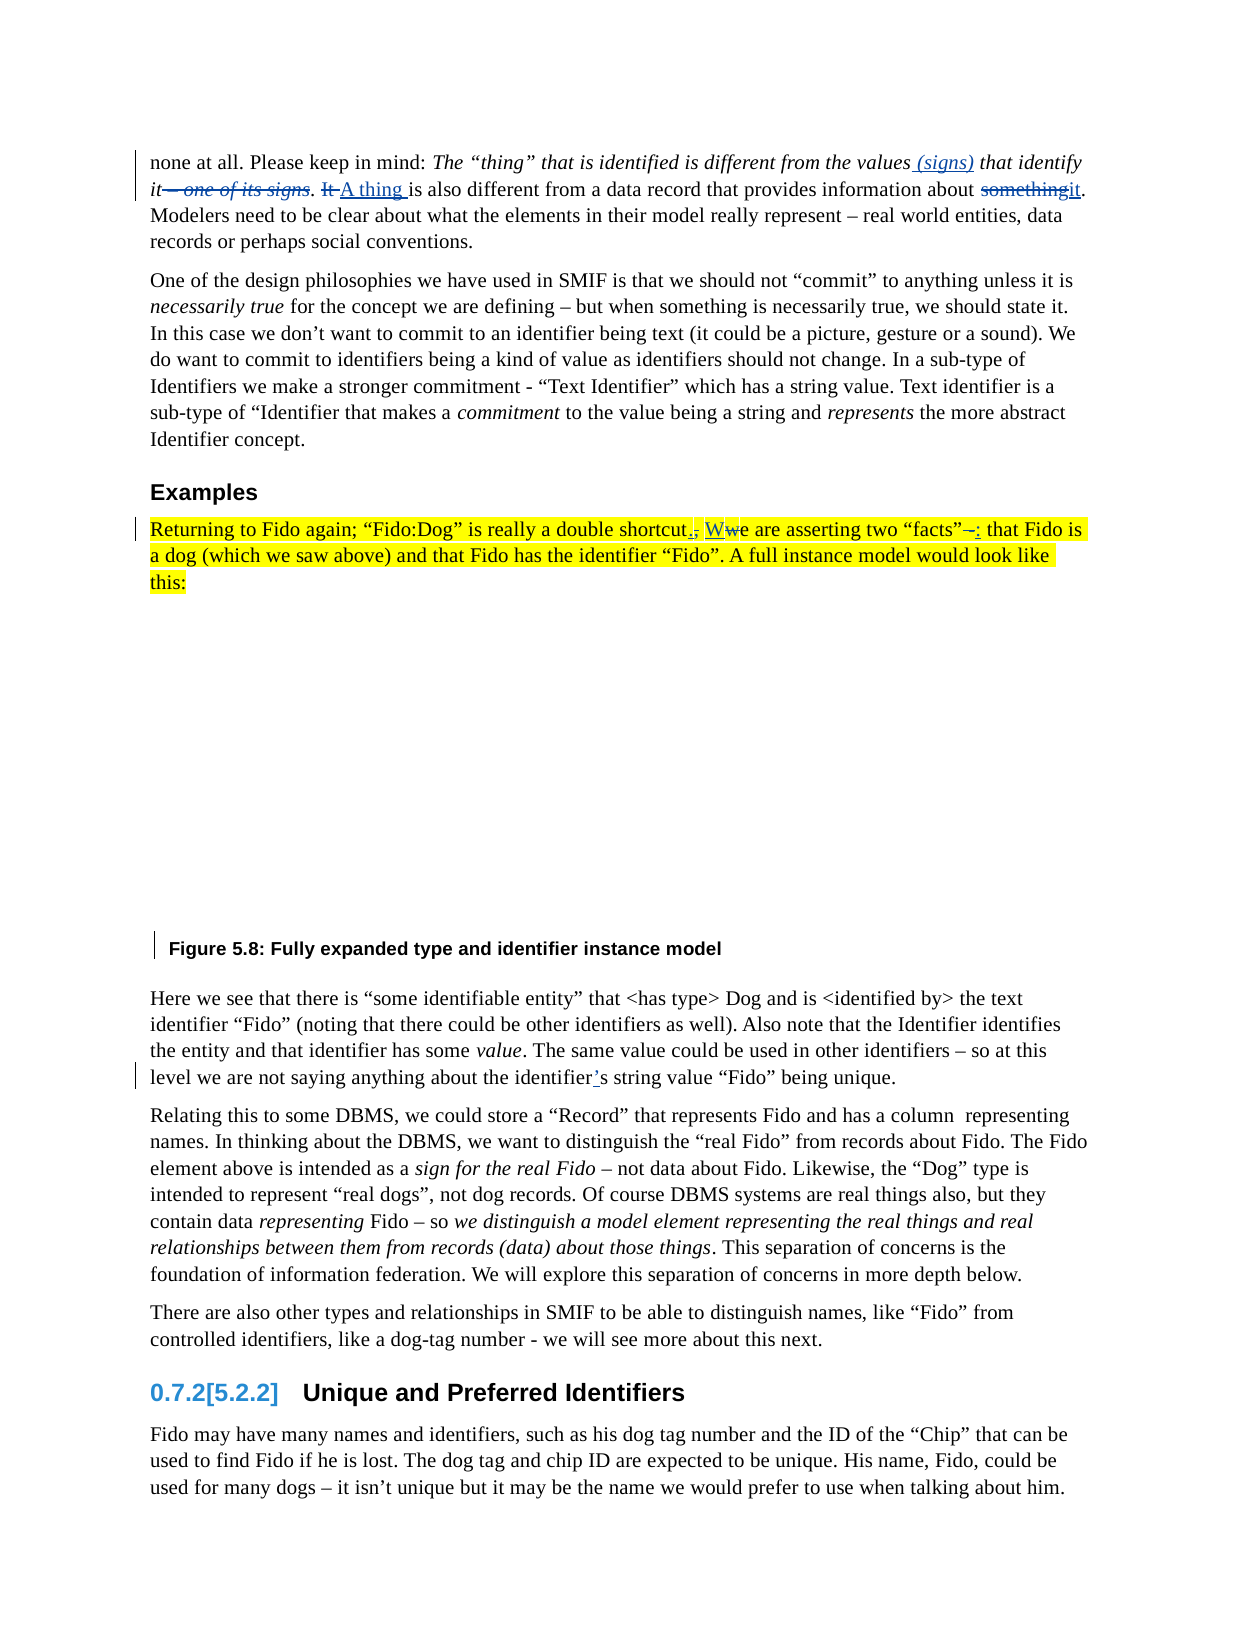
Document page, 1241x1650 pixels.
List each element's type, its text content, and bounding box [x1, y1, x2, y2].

text Here we see that there is “some identifiable entity” that <has type> Dog and is <identified by> the text identifier “Fido” (noting that there could be other identifiers as well). Also note that the Identifier identifies the entity and that identifier has some value. The same value could be used in other identifiers – so at this level we are not saying anything about the identifier’s string value “Fido” being unique. [150, 608, 1090, 1089]
text Fido may have many names and identifiers, such as his dog tag number and the ID of the “Chip” that can be used to find Fido if he is lost. The dog tag and chip ID are expected to be unique. His name, Fido, could be used for many dogs – it isn’t unique but it may be the name we would prefer to use when talking about him. [150, 1422, 1090, 1499]
text Even in our simple examples we have been naming things – giving them “Signs”, like “Dog” and “Fido”. Most models and data structures have ways to name things. SMIF defines the basic concept of an “Identifier” that <identifies> some identifiable entity. There is an “Identification” relationship between an identifiable thing and what it is <identified by>. Note that something may be identified by any number of identifiers, or none at all. Please keep in mind: The “thing” that is identified is different from the values (signs) that identify it. A thing is also different from a data record that provides information about it. Modelers need to be clear about what the elements in their model really represent – real world entities, data records or perhaps social conventions. [150, 150, 1090, 253]
text Examples [150, 478, 1090, 505]
text Figure 5.8: Fully expanded type and identifier instance model [168, 626, 1072, 959]
subtitle Unique and Preferred Identifiers [150, 1378, 1090, 1407]
text One of the design philosophies we have used in SMIF is that we should not “commit” to anything unless it is necessarily true for the concept we are defining – but when something is necessarily true, we should state it. In this case we don’t want to commit to an identifier being text (it could be a picture, gesture or a sound). We do want to commit to identifiers being a kind of value as identifiers should not change. In a sub-type of Identifiers we make a stronger commitment - “Text Identifier” which has a string value. Text identifier is a sub-type of “Identifier that makes a commitment to the value being a string and represents the more abstract Identifier concept. [150, 268, 1090, 450]
text Relating this to some DBMS, we could store a “Record” that represents Fido and has a column representing names. In thinking about the DBMS, we want to distinguish the “real Fido” from records about Fido. The Fido element above is intended as a sign for the real Fido – not data about Fido. Likewise, the “Dog” type is intended to represent “real dogs”, not dog records. Of course DBMS systems are real things also, but they contain data representing Fido – so we distinguish a model element representing the real things and real relationships between them from records (data) about those things. This separation of concerns is the foundation of information federation. We will explore this separation of concerns in more depth below. [150, 1103, 1090, 1286]
text There are also other types and relationships in SMIF to be able to distinguish names, like “Fido” from controlled identifiers, like a dog-tag number - we will see more about this next. [150, 1300, 1090, 1350]
text Returning to Fido again; “Fido:Dog” is really a double shortcut. We are asserting two “facts”: that Fido is a dog (which we saw above) and that Fido has the identifier “Fido”. A full instance model would look like this: [150, 517, 1090, 594]
